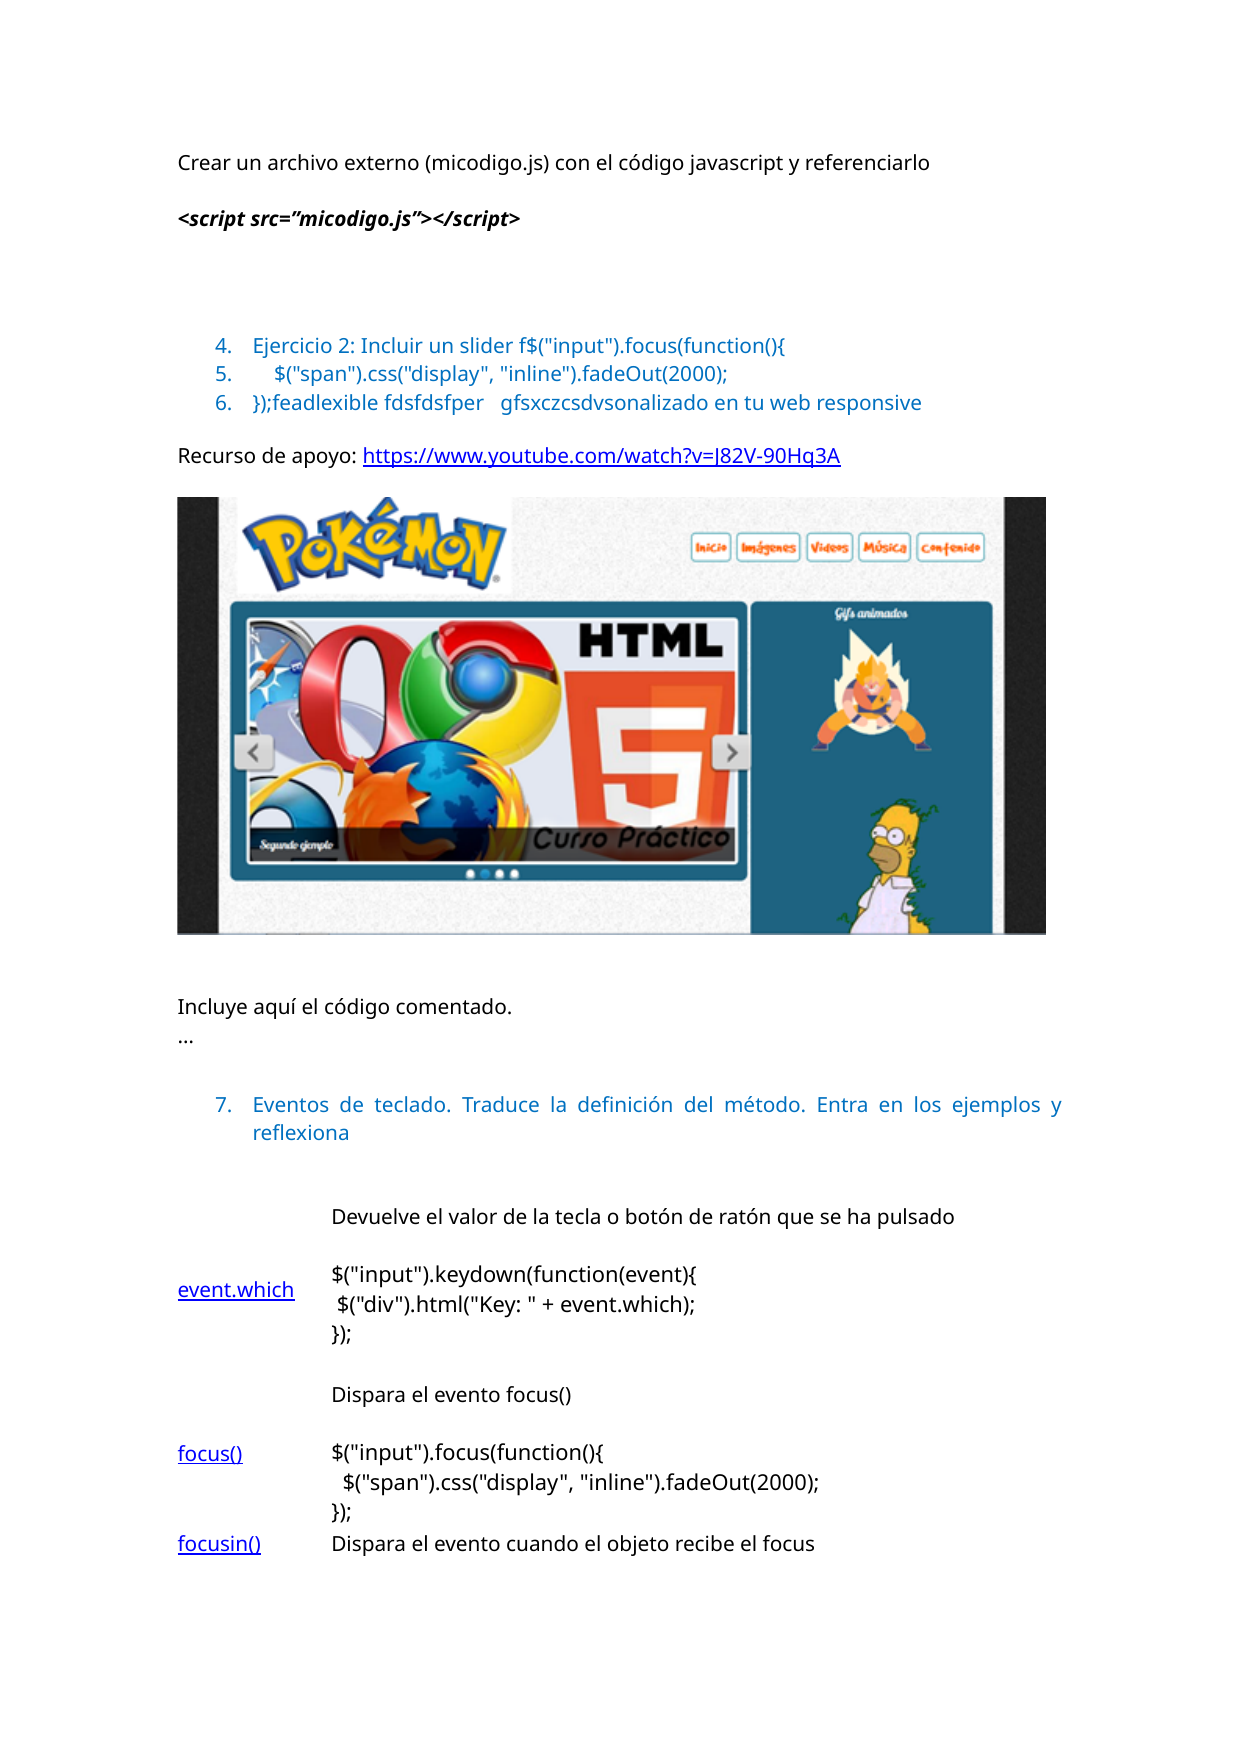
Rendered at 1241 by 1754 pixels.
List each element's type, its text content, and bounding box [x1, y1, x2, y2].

subtitle });feadlexible fdsfdsfper gfsxczcsdvsonalizado en tu web responsive [215, 388, 1063, 416]
subtitle Eventos de teclado. Traduce la definición del método. Entra en los ejemplos y reflexiona [215, 1090, 1063, 1147]
text Crear un archivo externo (micodigo.js) con el código javascript y referenciarlo [177, 148, 1063, 176]
picture [177, 497, 1046, 935]
table_cell Dispara el evento cuando el objeto recibe el focus [329, 1528, 1071, 1588]
text Recurso de apoyo: https://www.youtube.com/watch?v=J82V-90Hq3A [177, 441, 1063, 469]
text <script src=”micodigo.js”></script> [177, 204, 1063, 233]
text … [177, 1021, 1063, 1049]
table_cell Dispara el evento focus() $("input").focus(function(){ $("span").css("display", "inline").fadeOut(2000); }); [329, 1378, 1071, 1528]
table_cell focusin() [176, 1528, 329, 1588]
subtitle $("span").css("display", "inline").fadeOut(2000); [215, 359, 1063, 388]
subtitle Ejercicio 2: Incluir un slider f$("input").focus(function(){ [215, 331, 1063, 359]
text Incluye aquí el código comentado. [177, 992, 1063, 1021]
table_header Devuelve el valor de la tecla o botón de ratón que se ha pulsado $("input").keydown(function(event){ $("div").html("Key: " + event.which); }); [329, 1200, 1071, 1378]
table_cell focus() [176, 1378, 329, 1528]
table_header event.which [176, 1200, 329, 1378]
